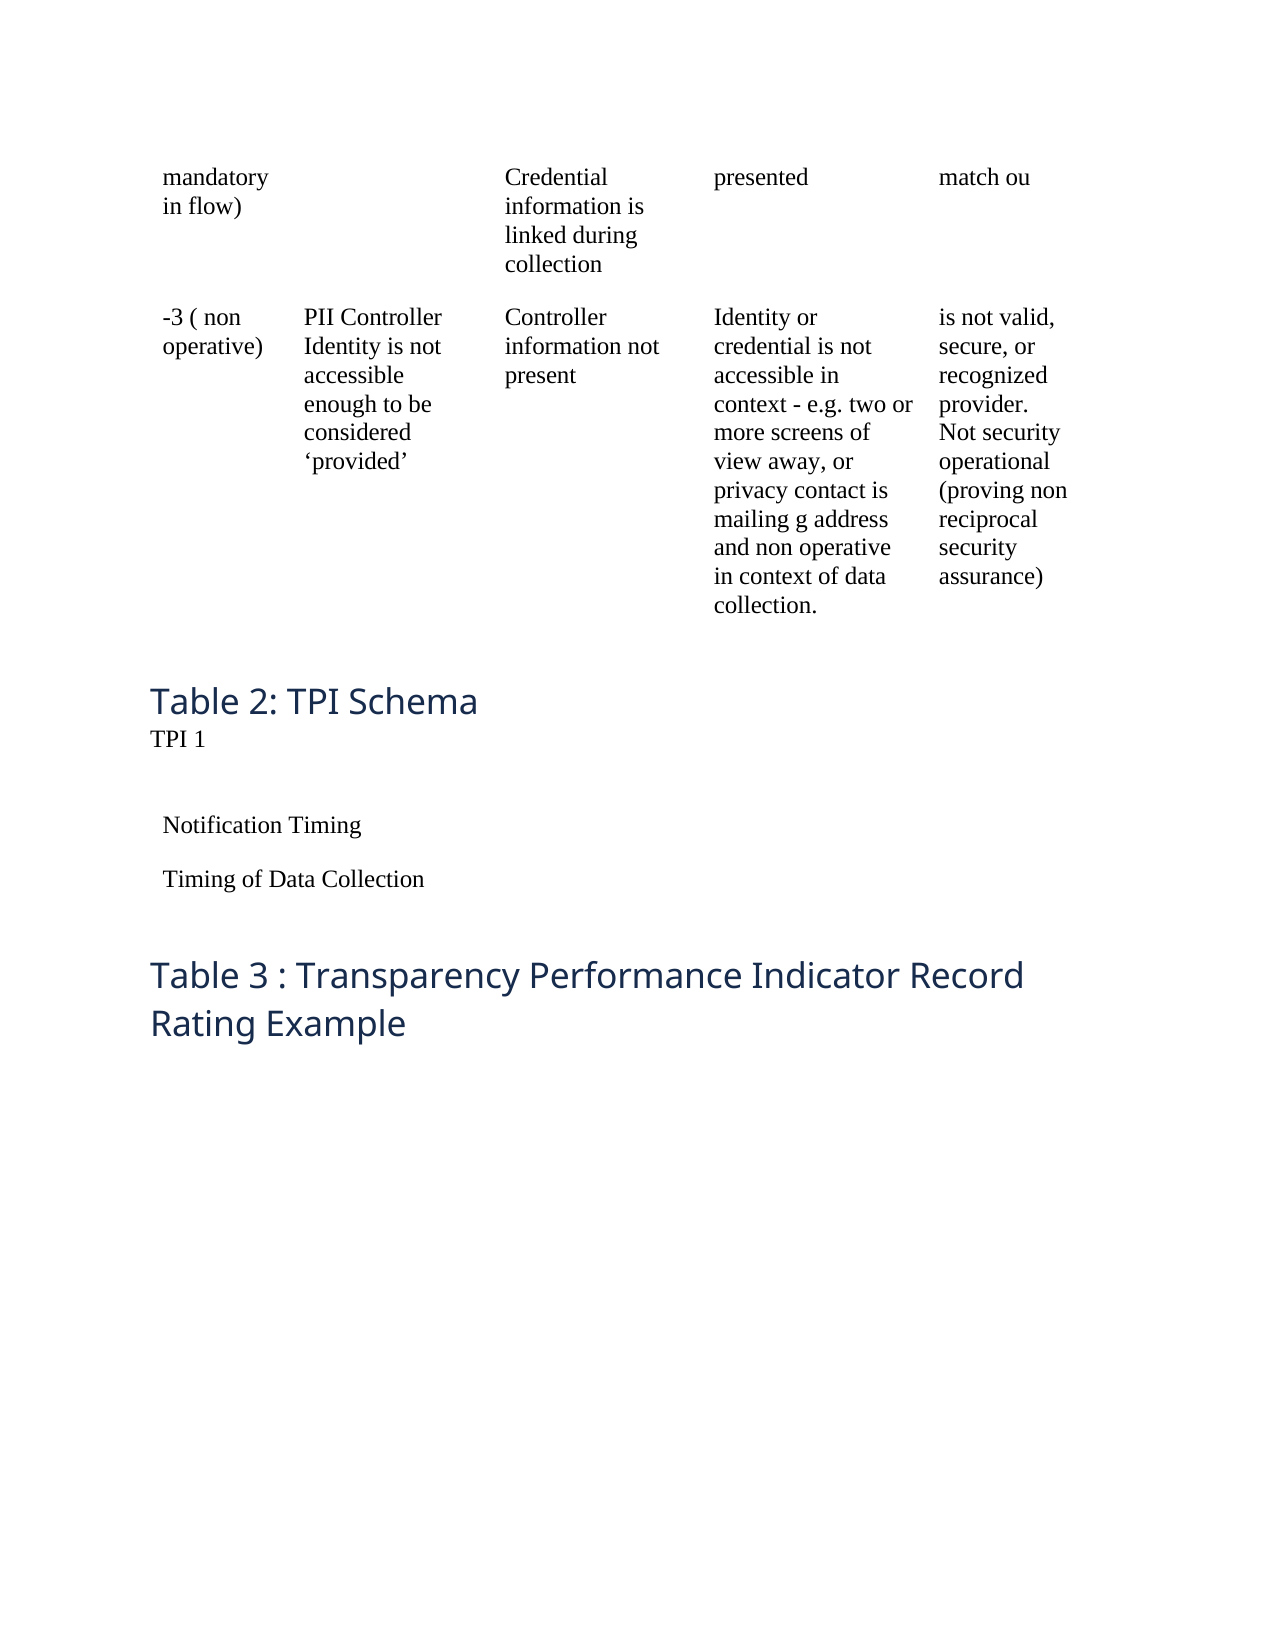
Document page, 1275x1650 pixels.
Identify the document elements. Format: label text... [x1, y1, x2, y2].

table_cell Credential information is linked during collection [492, 150, 701, 290]
table_cell [926, 852, 1010, 906]
table_cell PII Controller Identity is not accessible enough to be considered ‘provided’ [291, 290, 492, 631]
table_cell is not valid, secure, or recognized provider. Not security operational (proving non reciprocal security assurance) [926, 290, 1094, 631]
table_cell presented [701, 150, 926, 290]
table_cell Controller information not present [492, 290, 701, 631]
subtitle Table 3 : Transparency Performance Indicator Record Rating Example [150, 951, 1125, 1047]
table_cell [291, 150, 492, 290]
table_header TPI 1 [150, 725, 926, 798]
table_cell match ou [926, 150, 1094, 290]
table_header [1010, 725, 1094, 798]
subtitle Table 2: TPI Schema [150, 676, 1125, 724]
table_cell [1010, 798, 1094, 852]
table_cell Identity or credential is not accessible in context - e.g. two or more screens of view away, or privacy contact is mailing g address and non operative in context of data collection. [701, 290, 926, 631]
table_cell -3 ( non operative) [150, 290, 291, 631]
table_cell mandatory in flow) [150, 150, 291, 290]
table_cell Timing of Data Collection [150, 852, 926, 906]
table_cell [1010, 852, 1094, 906]
table_cell [926, 798, 1010, 852]
table_header [926, 725, 1010, 798]
table_cell Notification Timing [150, 798, 926, 852]
